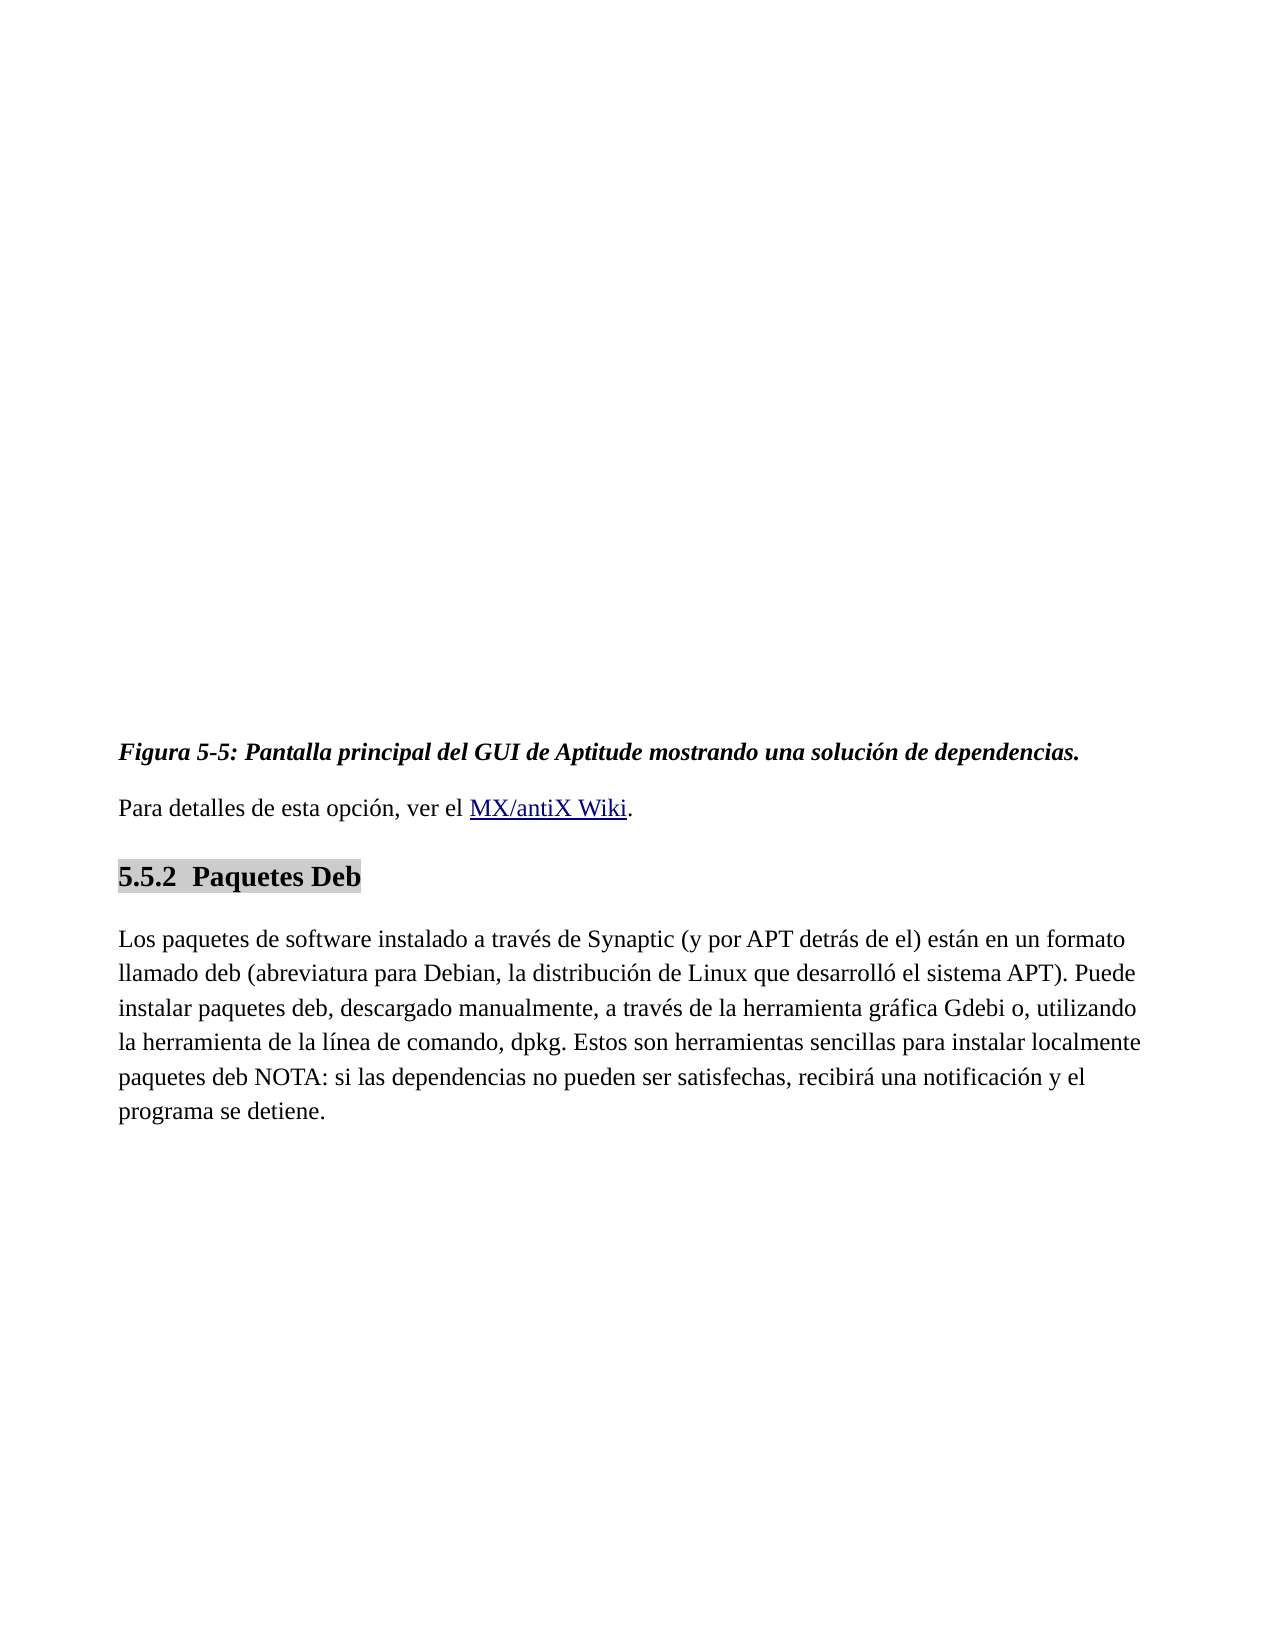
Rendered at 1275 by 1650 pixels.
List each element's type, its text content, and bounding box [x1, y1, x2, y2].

text Figura 5-5: Pantalla principal del GUI de Aptitude mostrando una solución de dependencias. [118, 737, 1157, 766]
subtitle 5.5.2 Paquetes Deb [361, 859, 1157, 893]
text Los paquetes de software instalado a través de Synaptic (y por APT detrás de el) están en un formato llamado deb (abreviatura para Debian, la distribución de Linux que desarrolló el sistema APT). Puede instalar paquetes deb, descargado manualmente, a través de la herramienta gráfica Gdebi o, utilizando la herramienta de la línea de comando, dpkg. Estos son herramientas sencillas para instalar localmente paquetes deb NOTA: si las dependencias no pueden ser satisfechas, recibirá una notificación y el programa se detiene. [118, 924, 1157, 1125]
text Para detalles de esta opción, ver el MX/antiX Wiki. [118, 793, 1157, 822]
